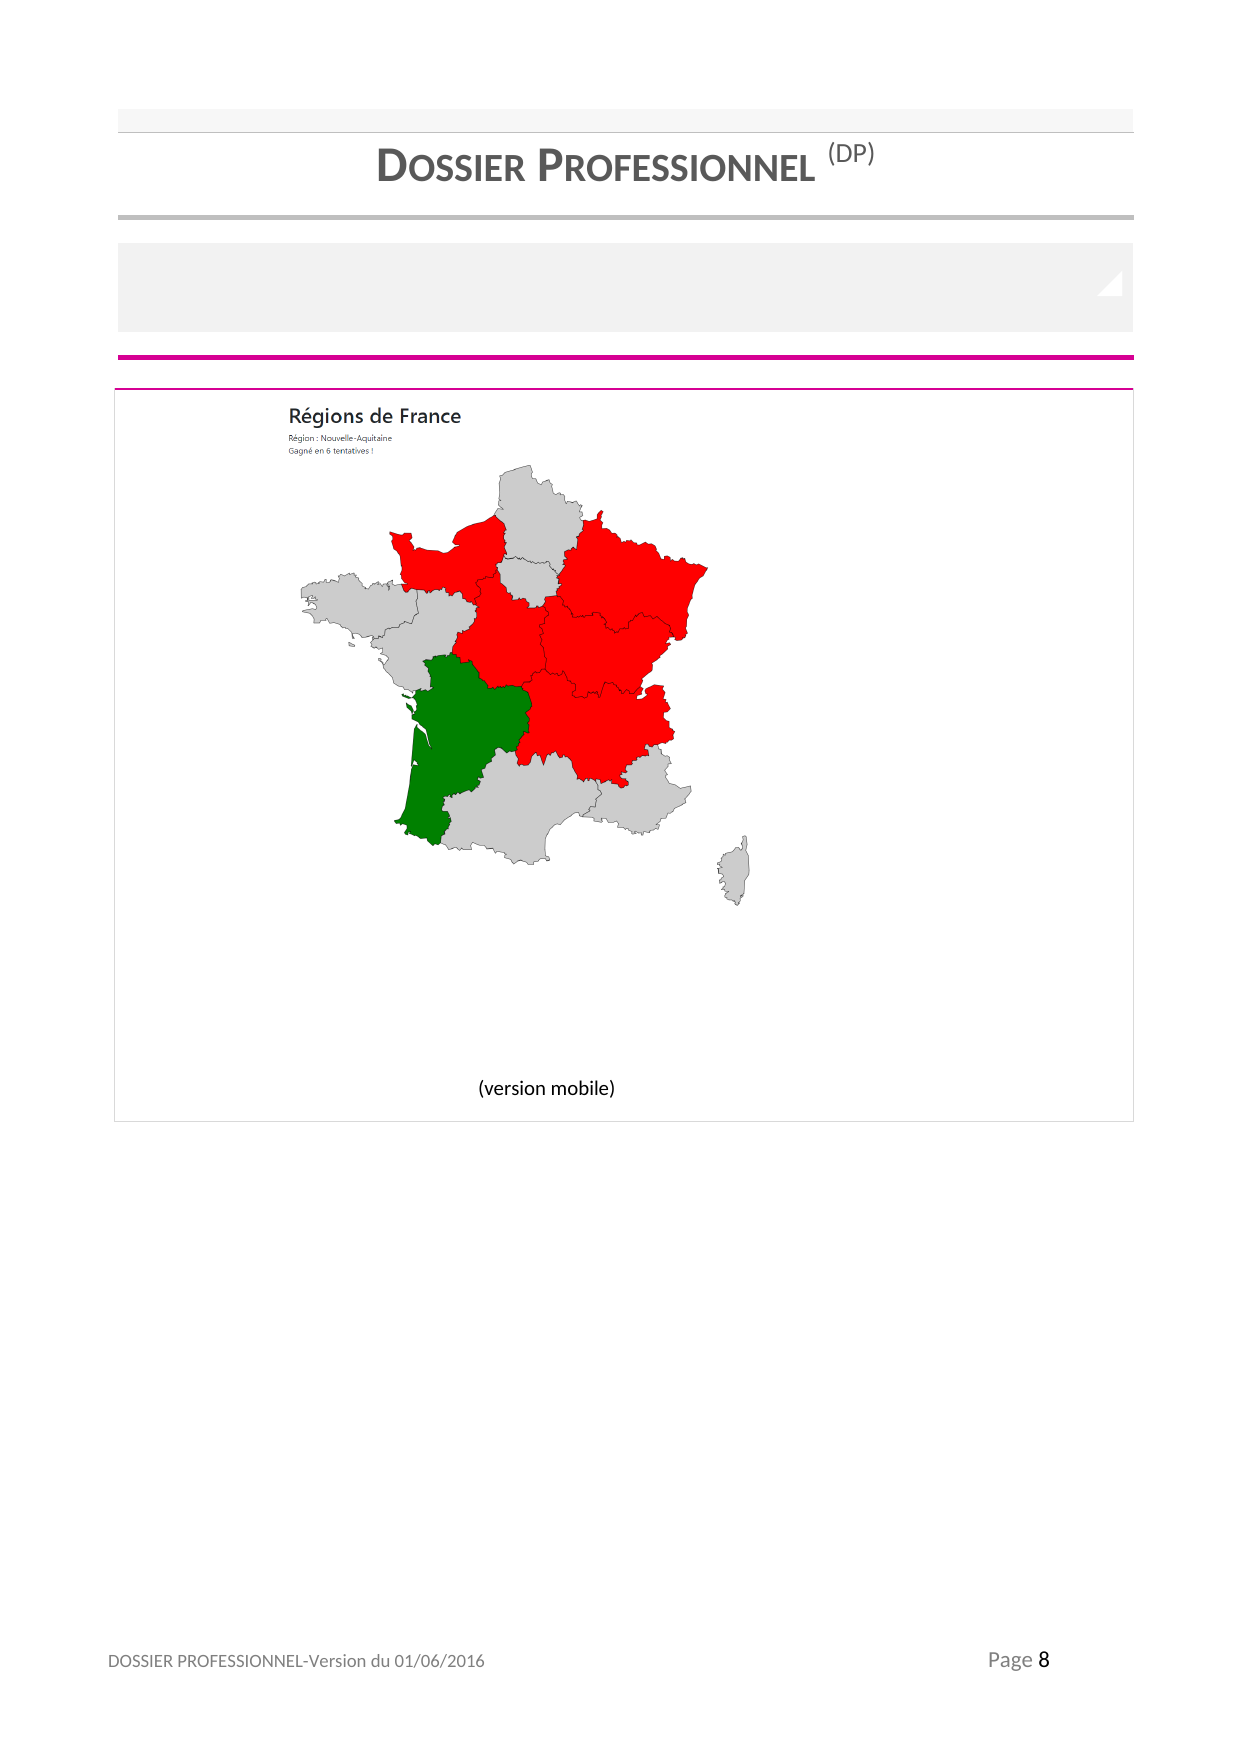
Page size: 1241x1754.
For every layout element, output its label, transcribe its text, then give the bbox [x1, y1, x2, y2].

table_cell (version mobile) [115, 390, 1133, 1121]
picture [125, 402, 1129, 916]
